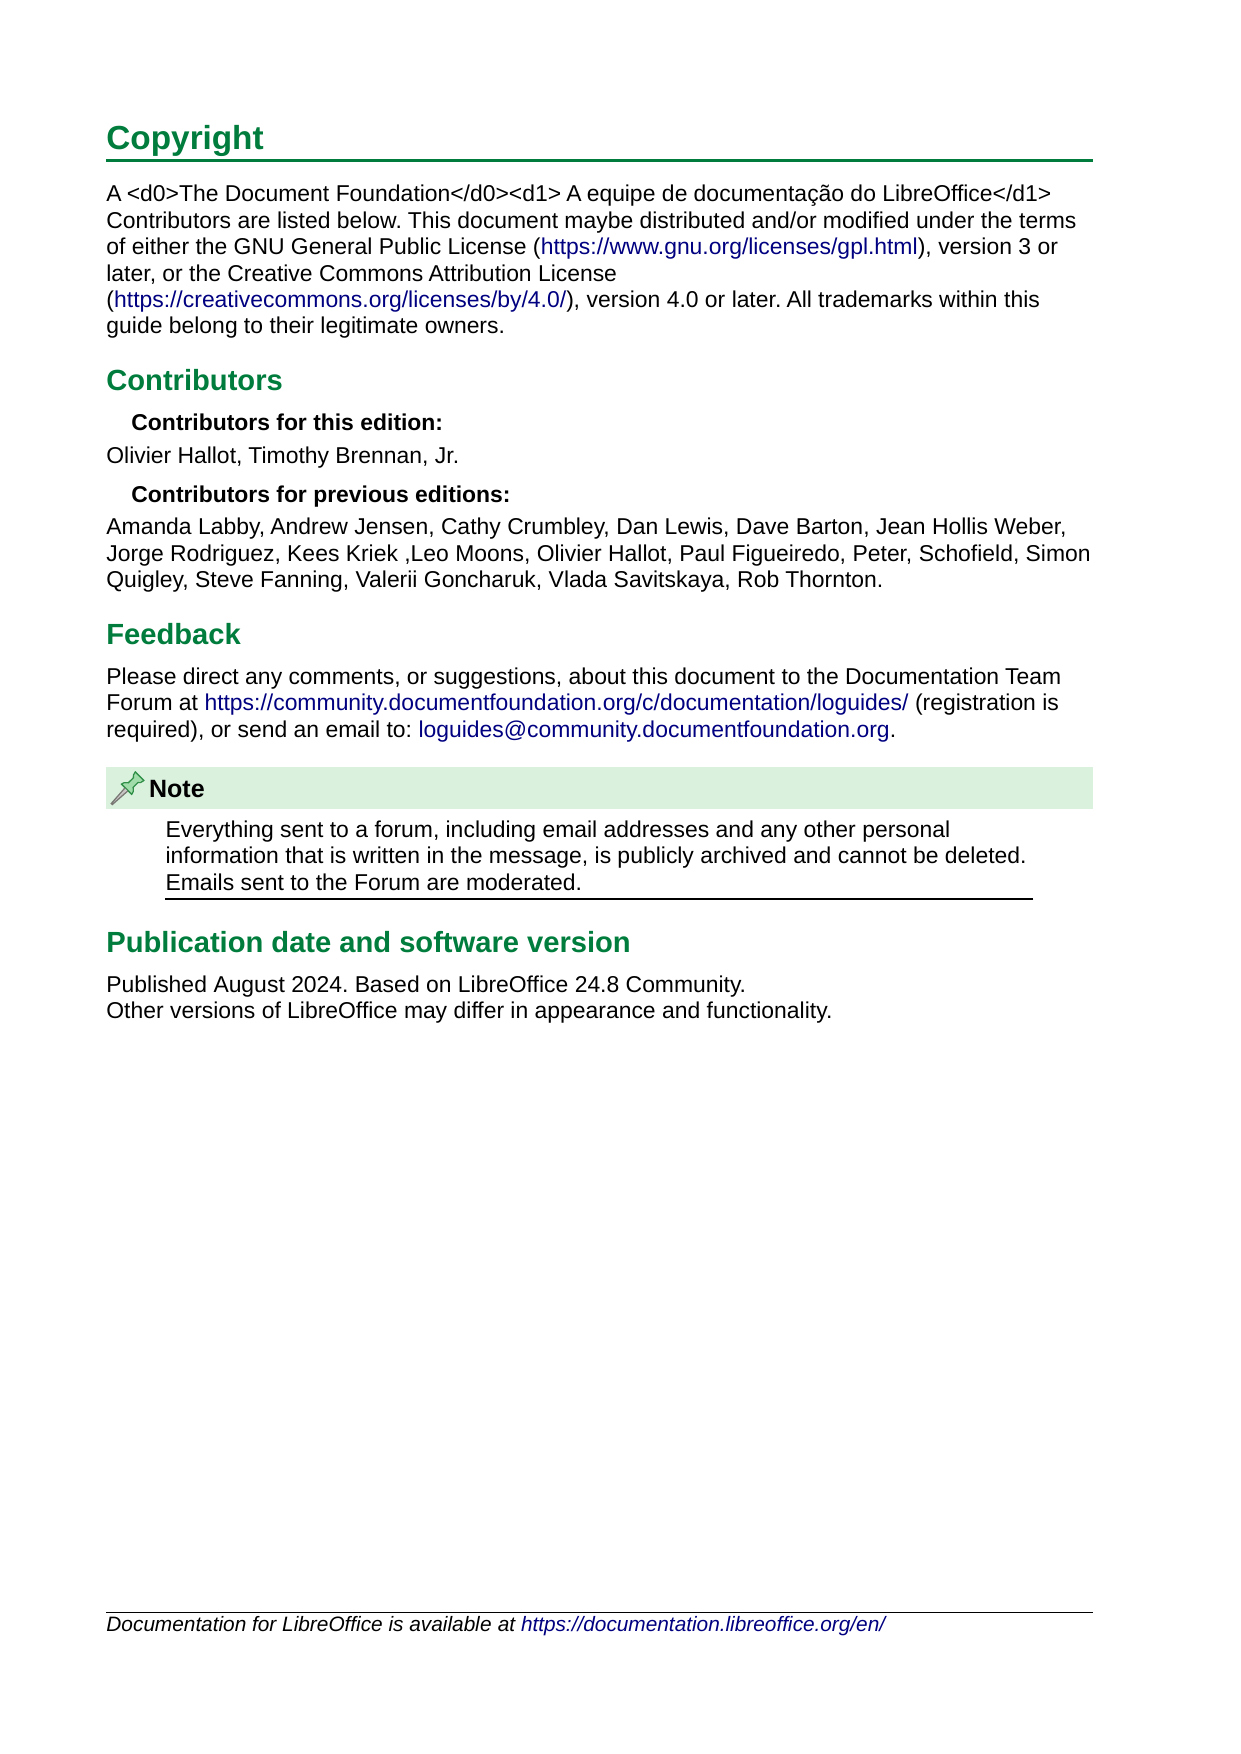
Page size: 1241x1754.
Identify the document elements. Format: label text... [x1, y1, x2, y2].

text A <d0>The Document Foundation</d0><d1> A equipe de documentação do LibreOffice</d1> Contributors are listed below. This document maybe distributed and/or modified under the terms of either the GNU General Public License (https://www.gnu.org/licenses/gpl.html), version 3 or later, or the Creative Commons Attribution License (https://creativecommons.org/licenses/by/4.0/), version 4.0 or later. All trademarks within this guide belong to their legitimate owners. [106, 180, 1093, 338]
text Everything sent to a forum, including email addresses and any other personal information that is written in the message, is publicly archived and cannot be deleted. Emails sent to the Forum are moderated. [165, 816, 1033, 898]
text Please direct any comments, or suggestions, about this document to the Documentation Team Forum at https://community.documentfoundation.org/c/documentation/loguides/ (registration is required), or send an email to: loguides@community.documentfoundation.org. [106, 663, 1093, 742]
text Contributors for previous editions: [131, 481, 1093, 507]
text Olivier Hallot, Timothy Brennan, Jr. [106, 442, 1093, 468]
text Published August 2024. Based on LibreOffice 24.8 Community. Other versions of LibreOffice may differ in appearance and functionality. [106, 971, 1093, 1023]
subtitle Note [148, 767, 1093, 809]
subtitle Contributors [106, 363, 1093, 397]
subtitle Feedback [106, 617, 1093, 651]
text Amanda Labby, Andrew Jensen, Cathy Crumbley, Dan Lewis, Dave Barton, Jean Hollis Weber, Jorge Rodriguez, Kees Kriek ,Leo Moons, Olivier Hallot, Paul Figueiredo, Peter, Schofield, Simon Quigley, Steve Fanning, Valerii Goncharuk, Vlada Savitskaya, Rob Thornton. [106, 513, 1093, 592]
text Contributors for this edition: [131, 409, 1093, 436]
subtitle Copyright [106, 118, 1093, 159]
subtitle Publication date and software version [106, 925, 1093, 958]
